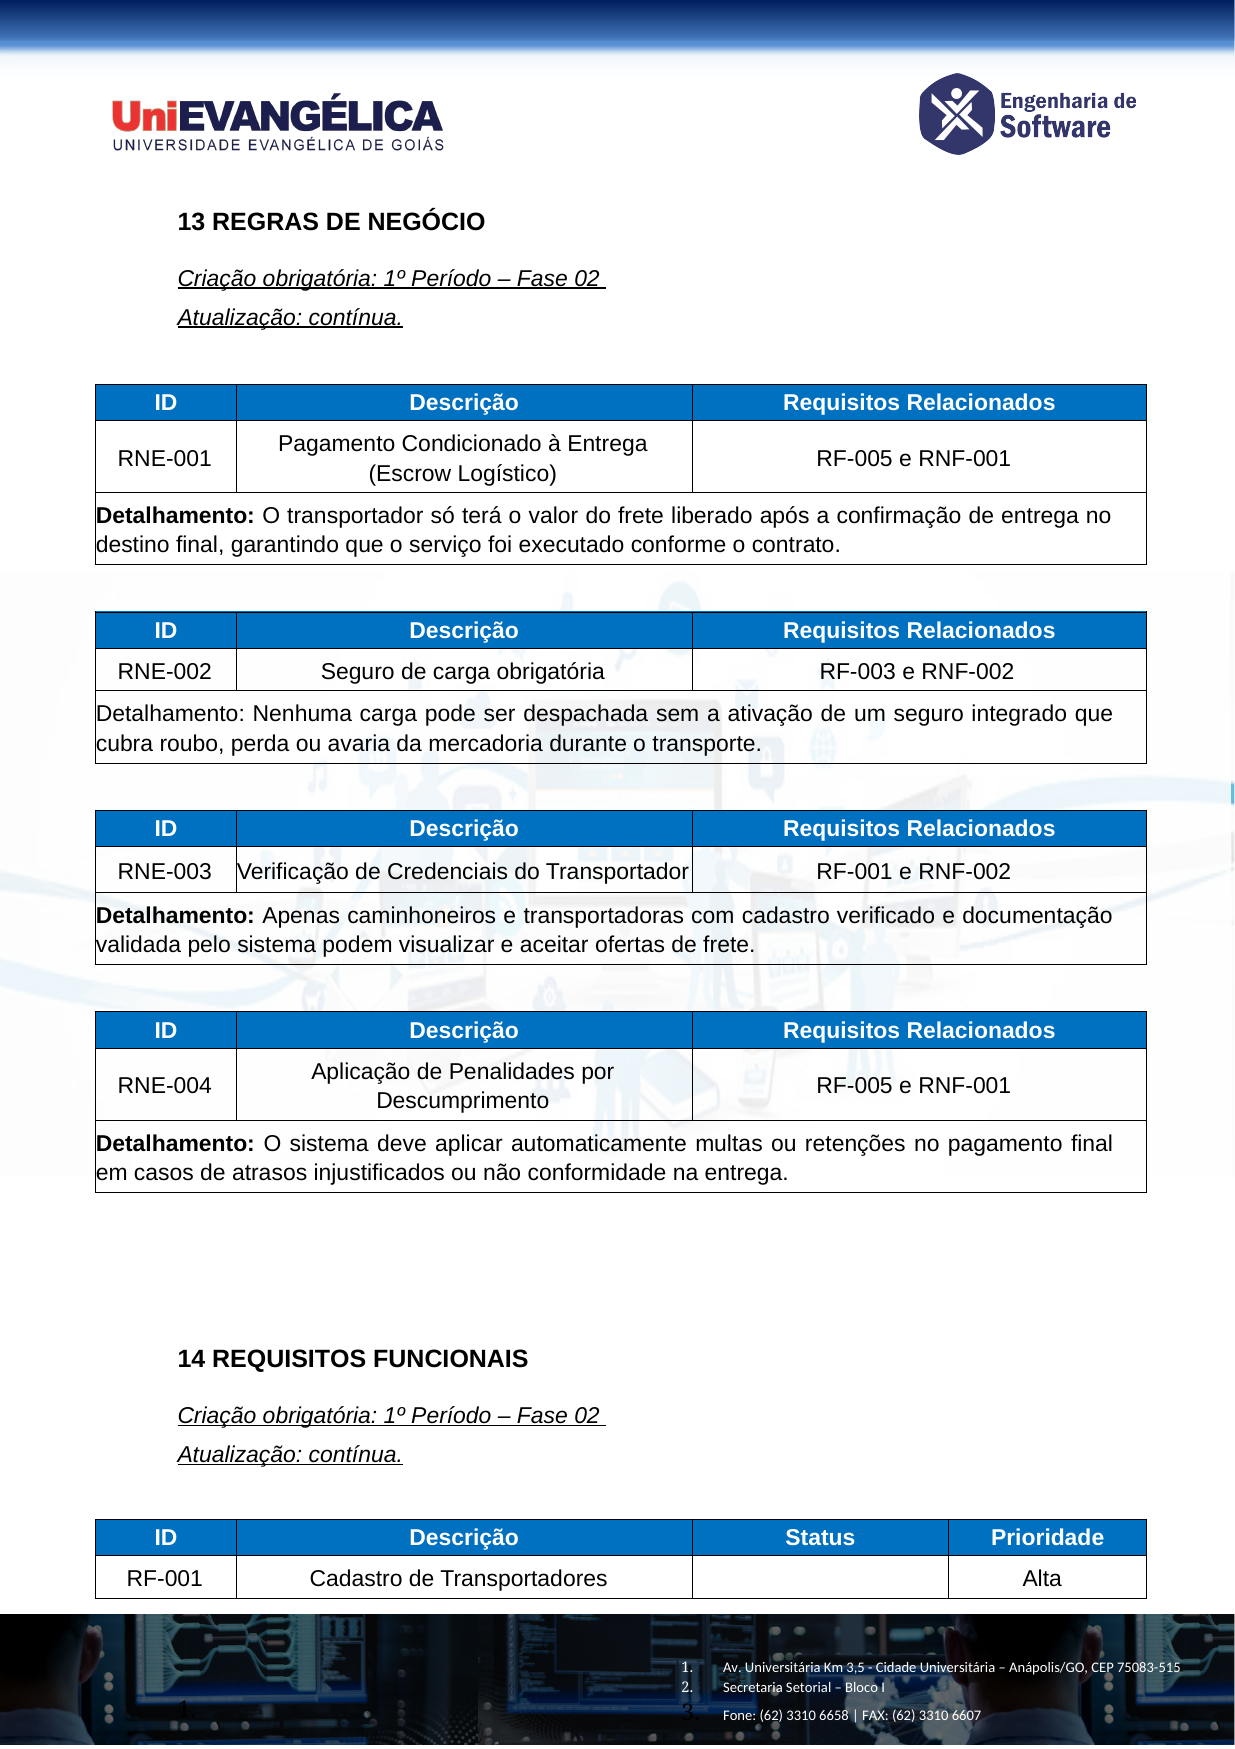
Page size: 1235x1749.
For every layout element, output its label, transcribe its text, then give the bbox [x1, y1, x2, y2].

table_header Requisitos Relacionados [693, 1012, 1146, 1048]
table_cell RNE-001 [96, 421, 236, 492]
table_header ID [96, 385, 236, 420]
table_cell RNE-004 [96, 1049, 236, 1120]
table_cell [693, 1556, 948, 1598]
text Atualização: contínua. [177, 1441, 1107, 1467]
table_header Descrição [237, 613, 692, 648]
table_header Descrição [237, 385, 692, 420]
table_cell Seguro de carga obrigatória [237, 649, 692, 690]
table_header Requisitos Relacionados [693, 811, 1146, 846]
table_cell Detalhamento: Nenhuma carga pode ser despachada sem a ativação de um seguro integrado que cubra roubo, perda ou avaria da mercadoria durante o transporte. [96, 691, 1146, 762]
table_cell RF-005 e RNF-001 [693, 1049, 1146, 1120]
table_cell RF-001 [96, 1556, 236, 1598]
table_header ID [96, 1520, 236, 1555]
table_header Prioridade [949, 1520, 1146, 1555]
table_cell RF-005 e RNF-001 [693, 421, 1146, 492]
table_cell RF-001 e RNF-002 [693, 847, 1146, 892]
subtitle 13 REGRAS DE NEGÓCIO [177, 207, 1107, 235]
table_header Requisitos Relacionados [693, 385, 1146, 420]
table_cell RNE-002 [96, 649, 236, 690]
text Atualização: contínua. [177, 303, 1107, 330]
table_cell Aplicação de Penalidades por Descumprimento [237, 1049, 692, 1120]
table_cell Verificação de Credenciais do Transportador [237, 847, 692, 892]
table_header ID [96, 613, 236, 648]
table_header ID [96, 811, 236, 846]
table_header Descrição [237, 1012, 692, 1048]
picture [919, 73, 1137, 155]
subtitle 14 REQUISITOS FUNCIONAIS [177, 1344, 1107, 1373]
text Criação obrigatória: 1º Período – Fase 02 [177, 264, 1107, 291]
table_cell Pagamento Condicionado à Entrega (Escrow Logístico) [237, 421, 692, 492]
table_cell Cadastro de Transportadores [237, 1556, 692, 1598]
table_cell [1230, 571, 1235, 1177]
table_header Requisitos Relacionados [693, 613, 1146, 648]
table_header Status [693, 1520, 948, 1555]
table_header Descrição [237, 811, 692, 846]
picture [0, 1614, 1235, 1745]
table_cell RF-003 e RNF-002 [693, 649, 1146, 690]
table_cell RNE-003 [96, 847, 236, 892]
text Criação obrigatória: 1º Período – Fase 02 [177, 1402, 1107, 1428]
table_cell Detalhamento: Apenas caminhoneiros e transportadoras com cadastro verificado e documentação validada pelo sistema podem visualizar e aceitar ofertas de frete. [96, 893, 1146, 964]
table_header Descrição [237, 1520, 692, 1555]
table_header ID [96, 1012, 236, 1048]
table_cell Detalhamento: O sistema deve aplicar automaticamente multas ou retenções no pagamento final em casos de atrasos injustificados ou não conformidade na entrega. [96, 1121, 1146, 1192]
picture [112, 93, 445, 155]
table_cell Detalhamento: O transportador só terá o valor do frete liberado após a confirmação de entrega no destino final, garantindo que o serviço foi executado conforme o contrato. [96, 493, 1146, 564]
table_cell Alta [949, 1556, 1146, 1598]
